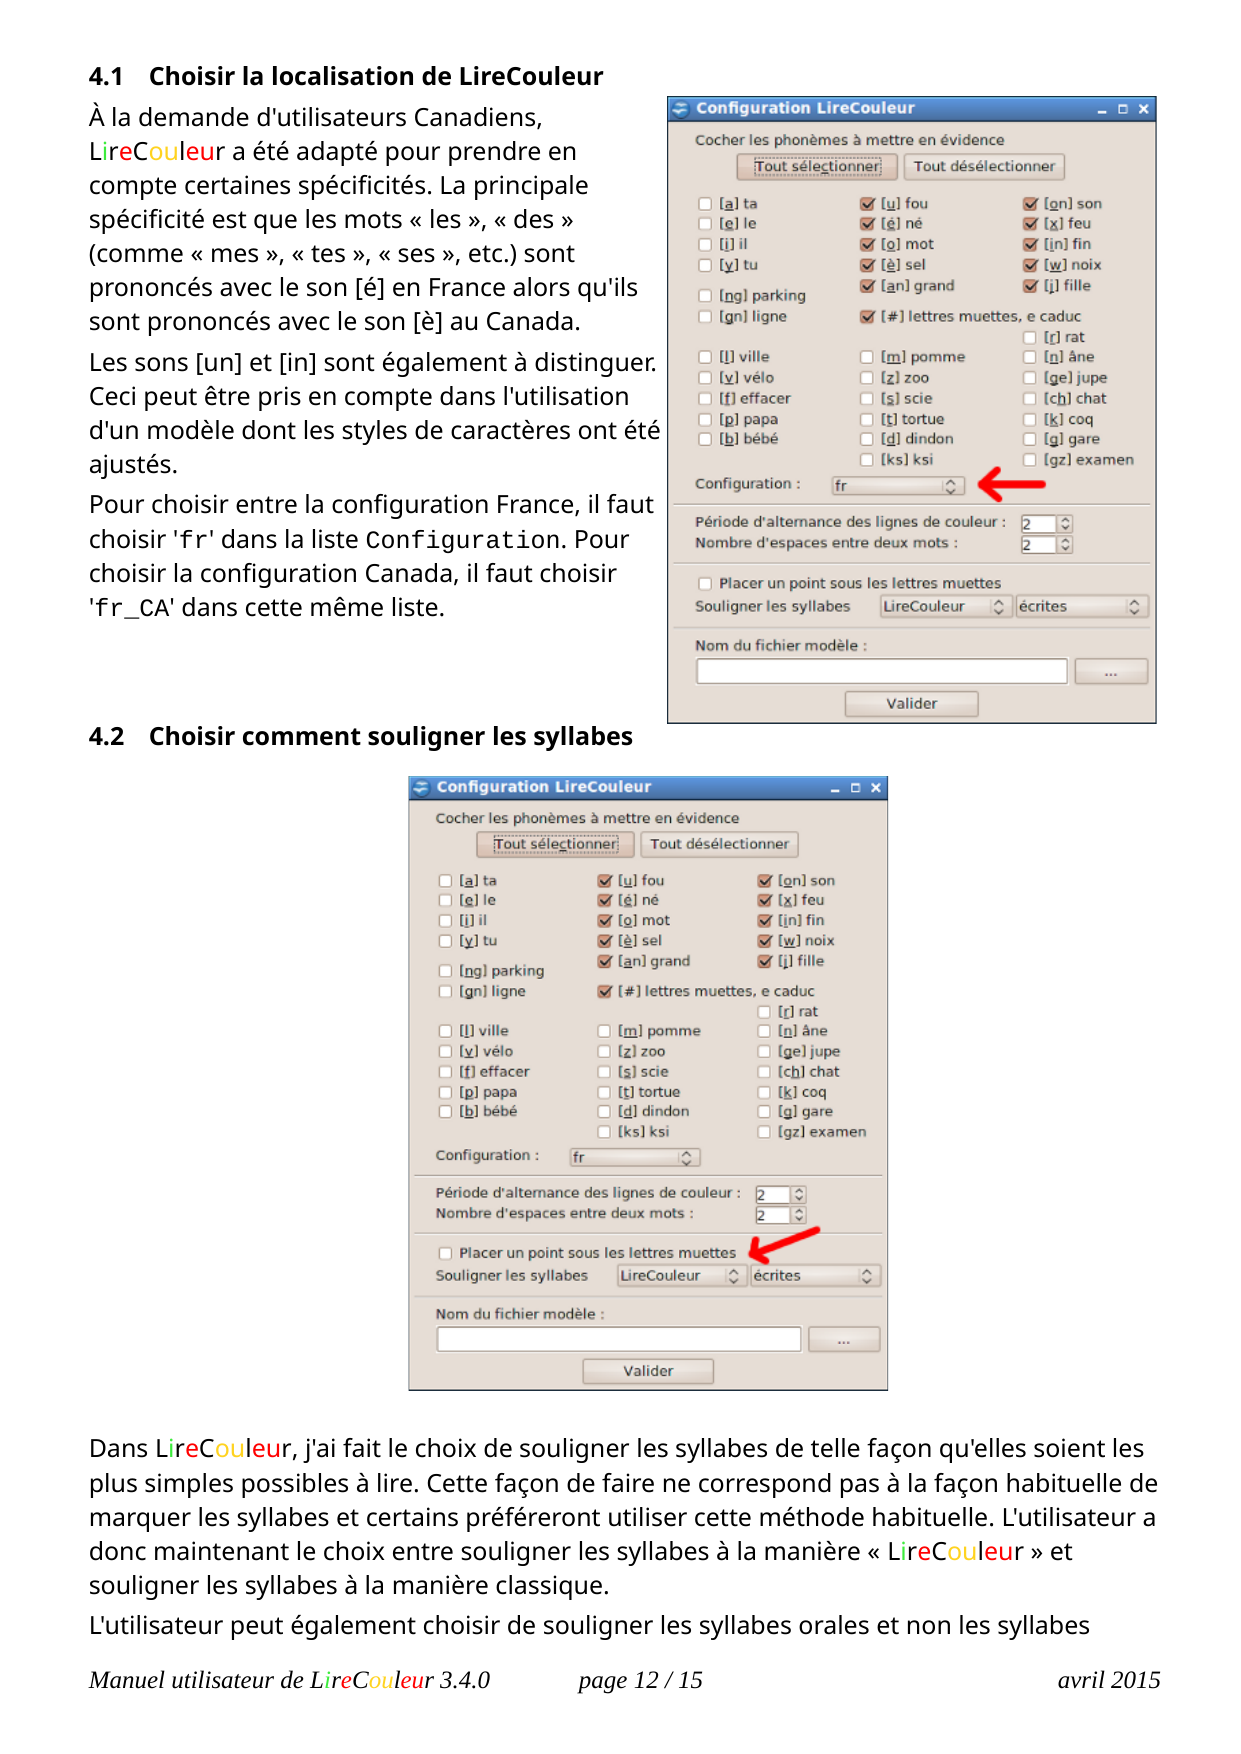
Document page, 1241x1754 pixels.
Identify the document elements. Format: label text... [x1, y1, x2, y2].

subtitle Choisir comment souligner les syllabes [88, 718, 1163, 752]
text À la demande d'utilisateurs Canadiens, LireCouleur a été adapté pour prendre en compte certaines spécificités. La principale spécificité est que les mots « les », « des » (comme « mes », « tes », « ses », etc.) sont prononcés avec le son [é] en France alors qu'ils sont prononcés avec le son [è] au Canada. [88, 99, 667, 338]
subtitle Choisir la localisation de LireCouleur [88, 59, 1163, 93]
text L'utilisateur peut également choisir de souligner les syllabes orales et non les syllabes [88, 1608, 1163, 1642]
text Pour choisir entre la configuration France, il faut choisir 'fr' dans la liste Configuration. Pour choisir la configuration Canada, il faut choisir 'fr_CA' dans cette même liste. [88, 487, 667, 624]
picture [667, 96, 1157, 724]
text Dans LireCouleur, j'ai fait le choix de souligner les syllabes de telle façon qu'elles soient les plus simples possibles à lire. Cette façon de faire ne correspond pas à la façon habituelle de marquer les syllabes et certains préféreront utiliser cette méthode habituelle. L'utilisateur a donc maintenant le choix entre souligner les syllabes à la manière « LireCouleur » et souligner les syllabes à la manière classique. [88, 1431, 1163, 1601]
picture [408, 776, 889, 1391]
text Les sons [un] et [in] sont également à distinguer. Ceci peut être pris en compte dans l'utilisation d'un modèle dont les styles de caractères ont été ajustés. [88, 344, 667, 481]
